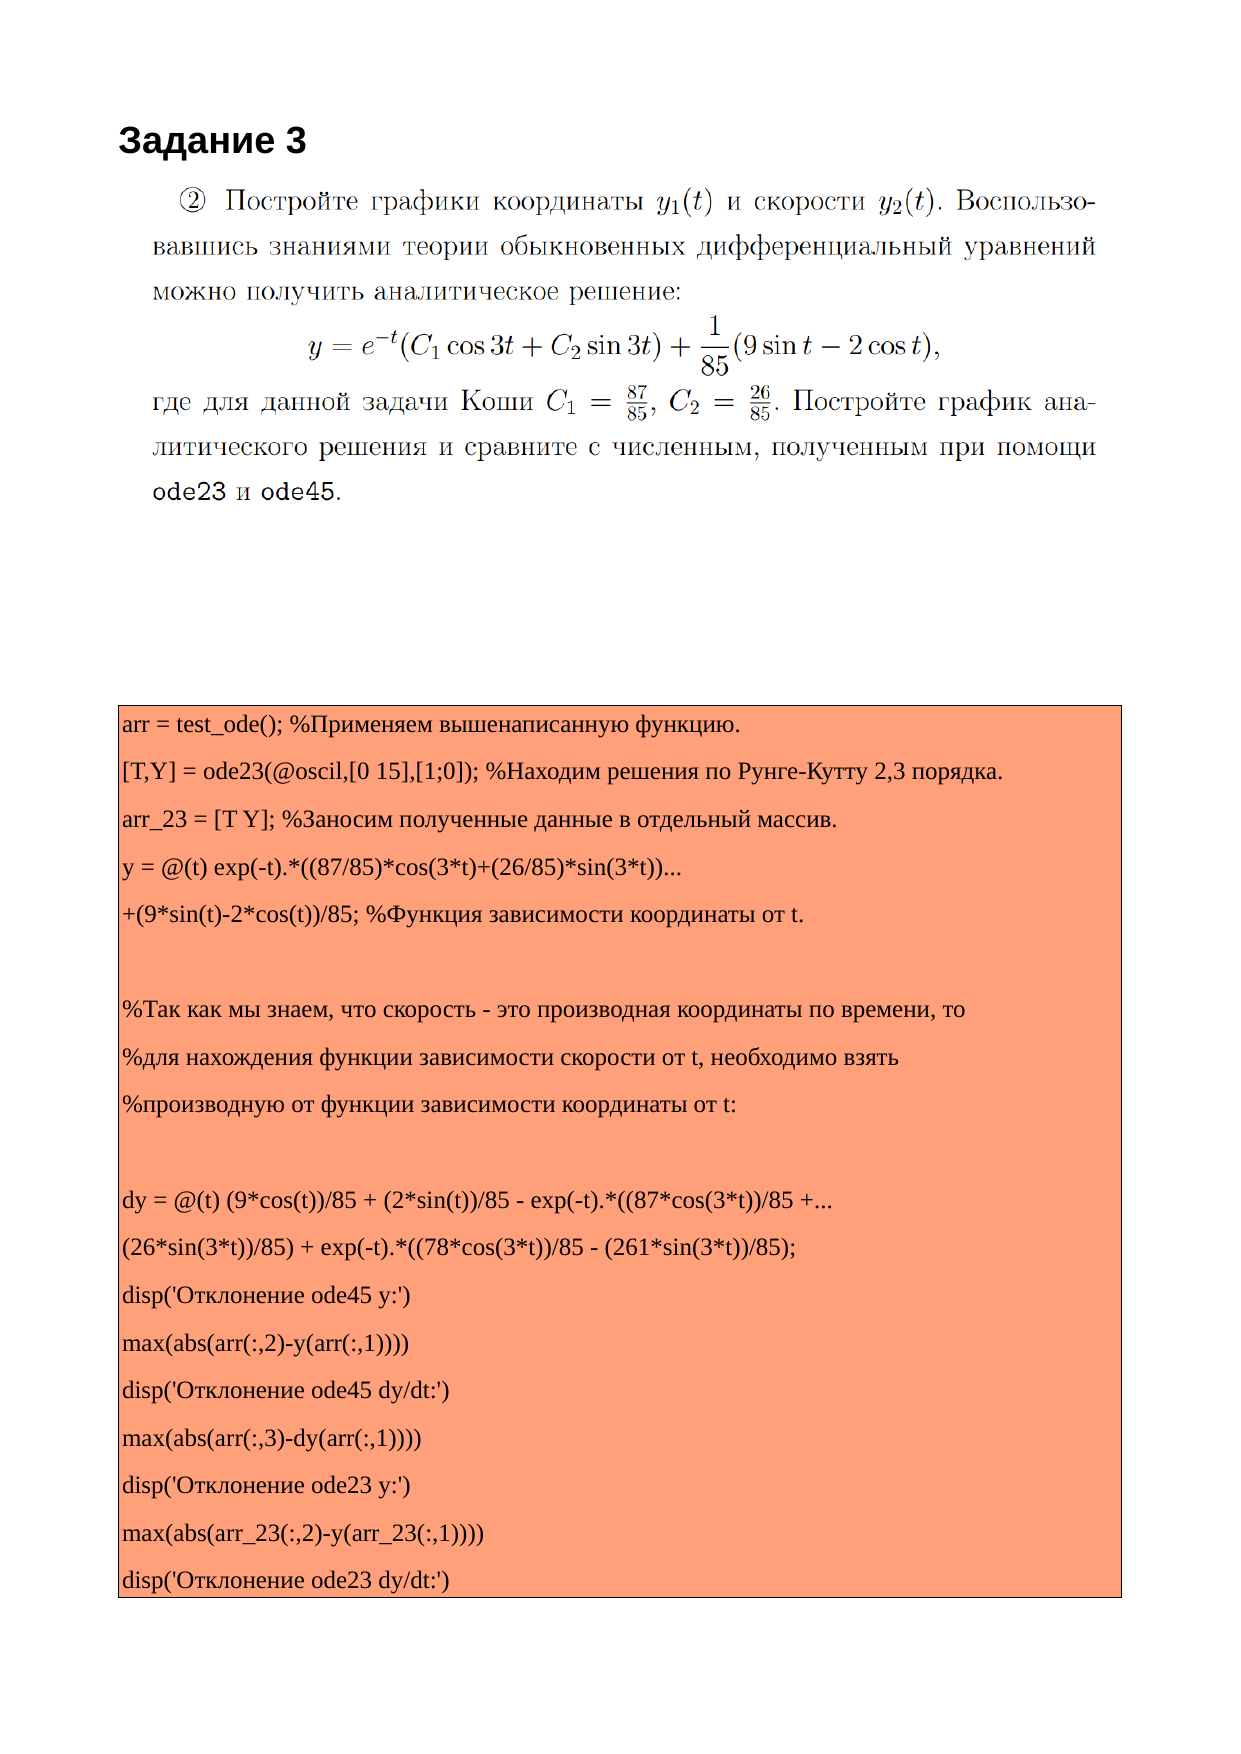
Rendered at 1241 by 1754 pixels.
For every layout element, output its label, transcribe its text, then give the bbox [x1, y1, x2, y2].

title max(abs(arr(:,2)-y(arr(:,1)))) [119, 1324, 1121, 1356]
title +(9*sin(t)-2*cos(t))/85; %Функция зависимости координаты от t. [119, 896, 1121, 928]
title arr_23 = [T Y]; %Заносим полученные данные в отдельный массив. [119, 800, 1121, 833]
title [T,Y] = ode23(@oscil,[0 15],[1;0]); %Находим решения по Рунге-Кутту 2,3 порядка. [119, 753, 1121, 785]
subtitle Задание 3 [118, 118, 1122, 162]
title arr = test_ode(); %Применяем вышенаписанную функцию. [119, 706, 1121, 737]
picture [118, 174, 1123, 606]
title max(abs(arr_23(:,2)-y(arr_23(:,1)))) [119, 1514, 1121, 1547]
title max(abs(arr(:,3)-dy(arr(:,1)))) [119, 1419, 1121, 1452]
title disp('Отклонение ode45 y:') [119, 1276, 1121, 1309]
title %производную от функции зависимости координаты от t: [119, 1086, 1121, 1118]
title (26*sin(3*t))/85) + exp(-t).*((78*cos(3*t))/85 - (261*sin(3*t))/85); [119, 1229, 1121, 1261]
title disp('Отклонение ode45 dy/dt:') [119, 1372, 1121, 1404]
title disp('Отклонение ode23 dy/dt:') [119, 1562, 1121, 1597]
title %для нахождения функции зависимости скорости от t, необходимо взять [119, 1038, 1121, 1071]
title y = @(t) exp(-t).*((87/85)*cos(3*t)+(26/85)*sin(3*t))... [119, 848, 1121, 880]
title dy = @(t) (9*cos(t))/85 + (2*sin(t))/85 - exp(-t).*((87*cos(3*t))/85 +... [119, 1181, 1121, 1213]
title disp('Отклонение ode23 y:') [119, 1467, 1121, 1499]
title %Так как мы знаем, что скорость - это производная координаты по времени, то [119, 991, 1121, 1023]
